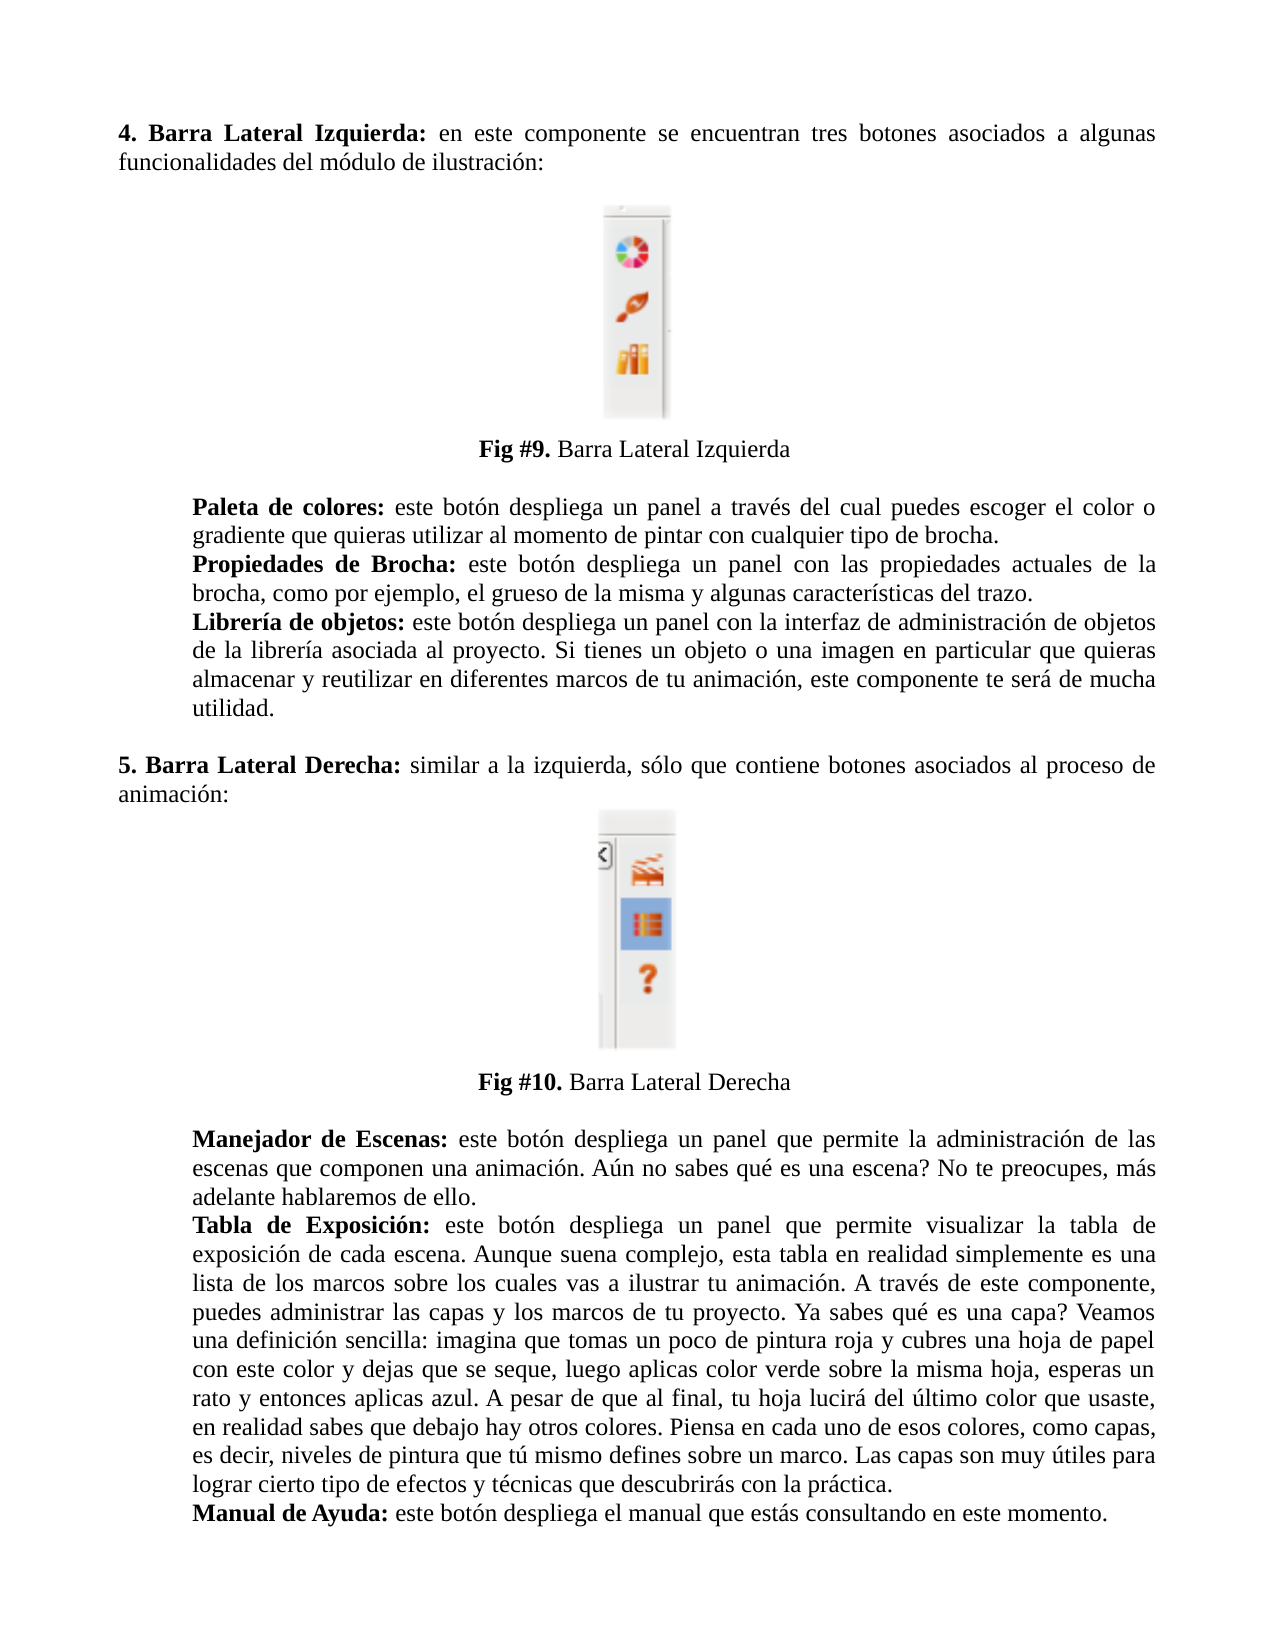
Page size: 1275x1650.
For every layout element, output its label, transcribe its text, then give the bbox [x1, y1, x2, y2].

text Paleta de colores: este botón despliega un panel a través del cual puedes escoger el color o gradiente que quieras utilizar al momento de pintar con cualquier tipo de brocha. [192, 492, 1157, 549]
picture [602, 204, 673, 421]
text Librería de objetos: este botón despliega un panel con la interfaz de administración de objetos de la librería asociada al proyecto. Si tienes un objeto o una imagen en particular que quieras almacenar y reutilizar en diferentes marcos de tu animación, este componente te será de mucha utilidad. [192, 607, 1157, 722]
text 4. Barra Lateral Izquierda: en este componente se encuentran tres botones asociados a algunas funcionalidades del módulo de ilustración: [118, 118, 1157, 176]
text Fig #10. Barra Lateral Derecha [118, 1067, 1157, 1096]
text Manejador de Escenas: este botón despliega un panel que permite la administración de las escenas que componen una animación. Aún no sabes qué es una escena? No te preocupes, más adelante hablaremos de ello. [192, 1124, 1157, 1211]
text Tabla de Exposición: este botón despliega un panel que permite visualizar la tabla de exposición de cada escena. Aunque suena complejo, esta tabla en realidad simplemente es una lista de los marcos sobre los cuales vas a ilustrar tu animación. A través de este componente, puedes administrar las capas y los marcos de tu proyecto. Ya sabes qué es una capa? Veamos una definición sencilla: imagina que tomas un poco de pintura roja y cubres una hoja de papel con este color y dejas que se seque, luego aplicas color verde sobre la misma hoja, esperas un rato y entonces aplicas azul. A pesar de que al final, tu hoja lucirá del último color que usaste, en realidad sabes que debajo hay otros colores. Piensa en cada uno de esos colores, como capas, es decir, niveles de pintura que tú mismo defines sobre un marco. Las capas son muy útiles para lograr cierto tipo de efectos y técnicas que descubrirás con la práctica. [192, 1211, 1157, 1498]
text Fig #9. Barra Lateral Izquierda [118, 434, 1157, 463]
picture [597, 808, 678, 1051]
text Propiedades de Brocha: este botón despliega un panel con las propiedades actuales de la brocha, como por ejemplo, el grueso de la misma y algunas características del trazo. [192, 549, 1157, 607]
text 5. Barra Lateral Derecha: similar a la izquierda, sólo que contiene botones asociados al proceso de animación: [118, 751, 1157, 808]
text Manual de Ayuda: este botón despliega el manual que estás consultando en este momento. [192, 1498, 1157, 1527]
